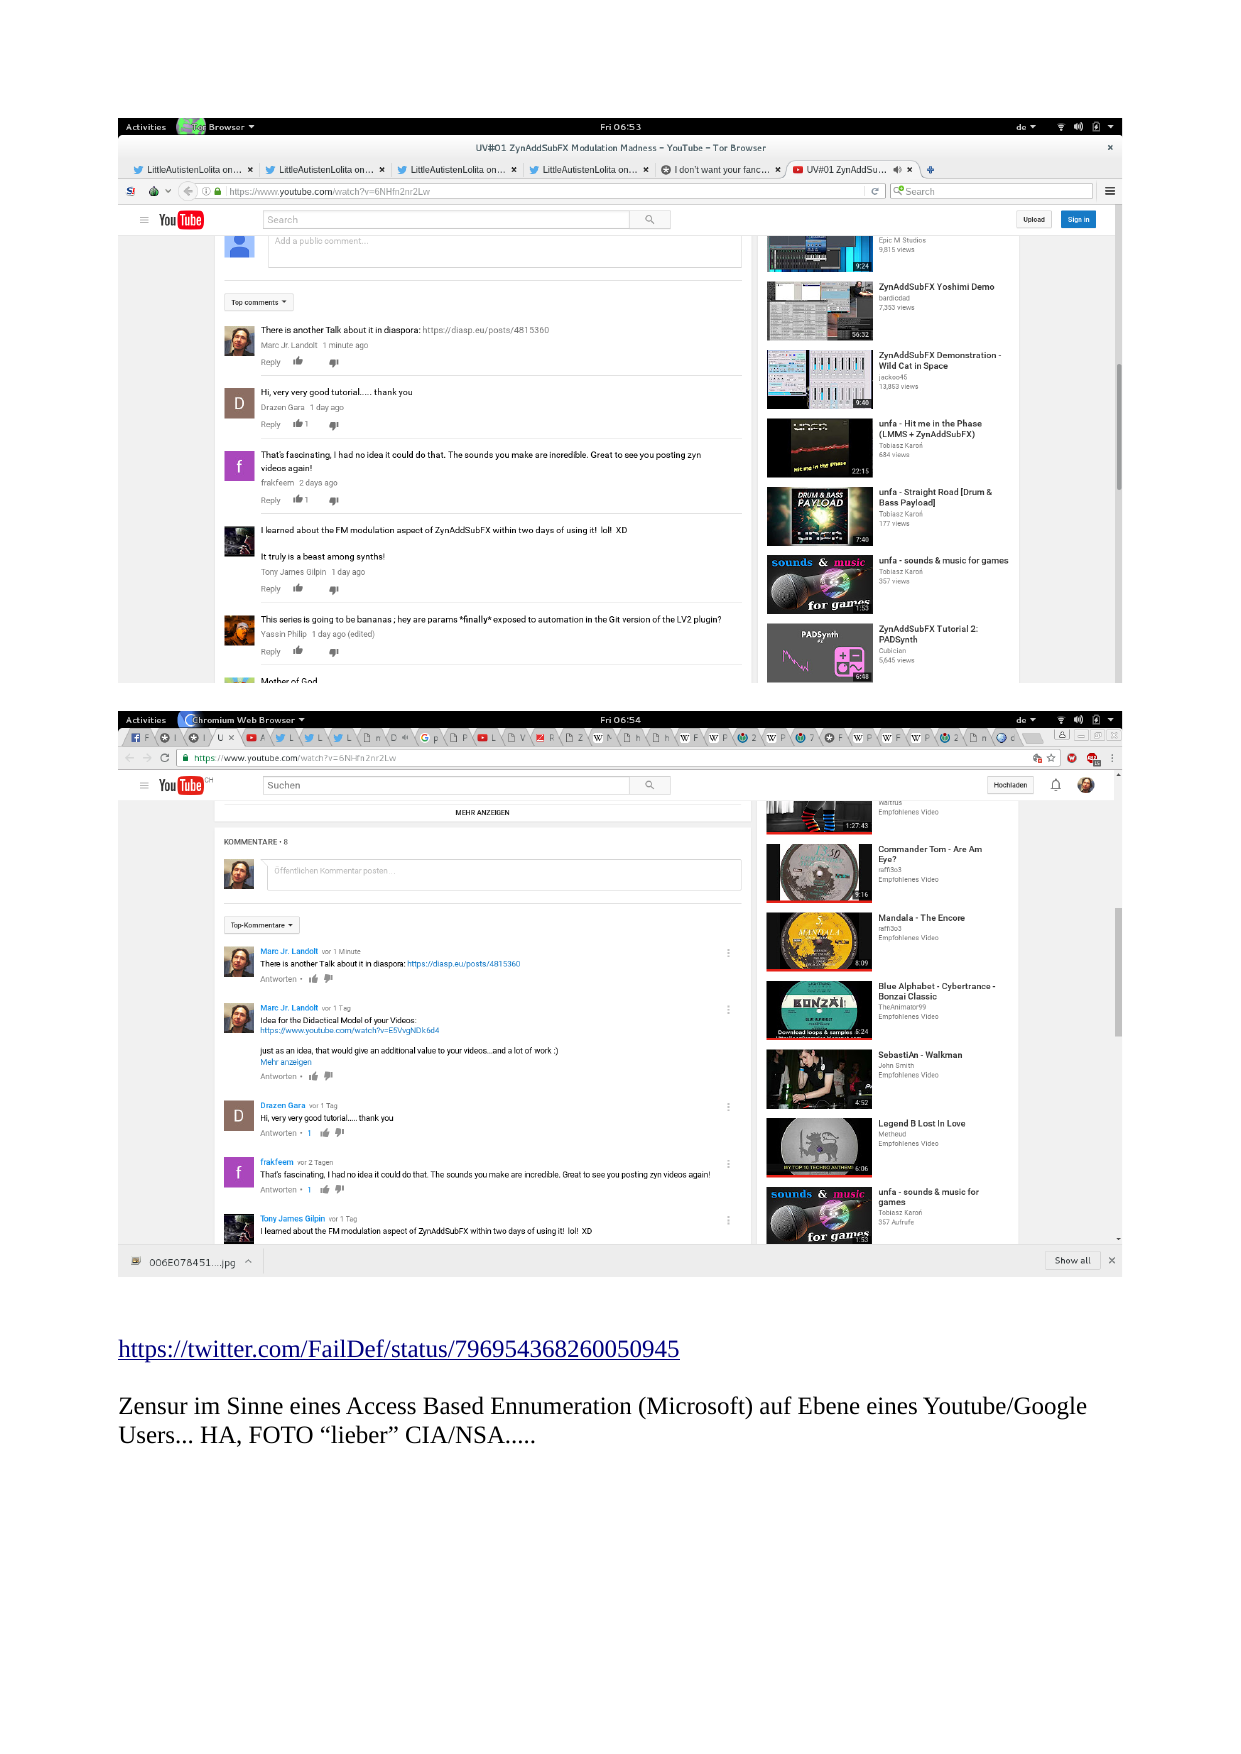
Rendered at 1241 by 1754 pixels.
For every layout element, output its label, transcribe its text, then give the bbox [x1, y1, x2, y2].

picture [118, 118, 1123, 683]
text Zensur im Sinne eines Access Based Ennumeration (Microsoft) auf Ebene eines Youtube/Google Users... HA, FOTO “lieber” CIA/NSA..... [118, 1391, 1122, 1449]
picture [118, 711, 1123, 1277]
text https://twitter.com/FailDef/status/796954368260050945 [118, 1334, 1122, 1362]
